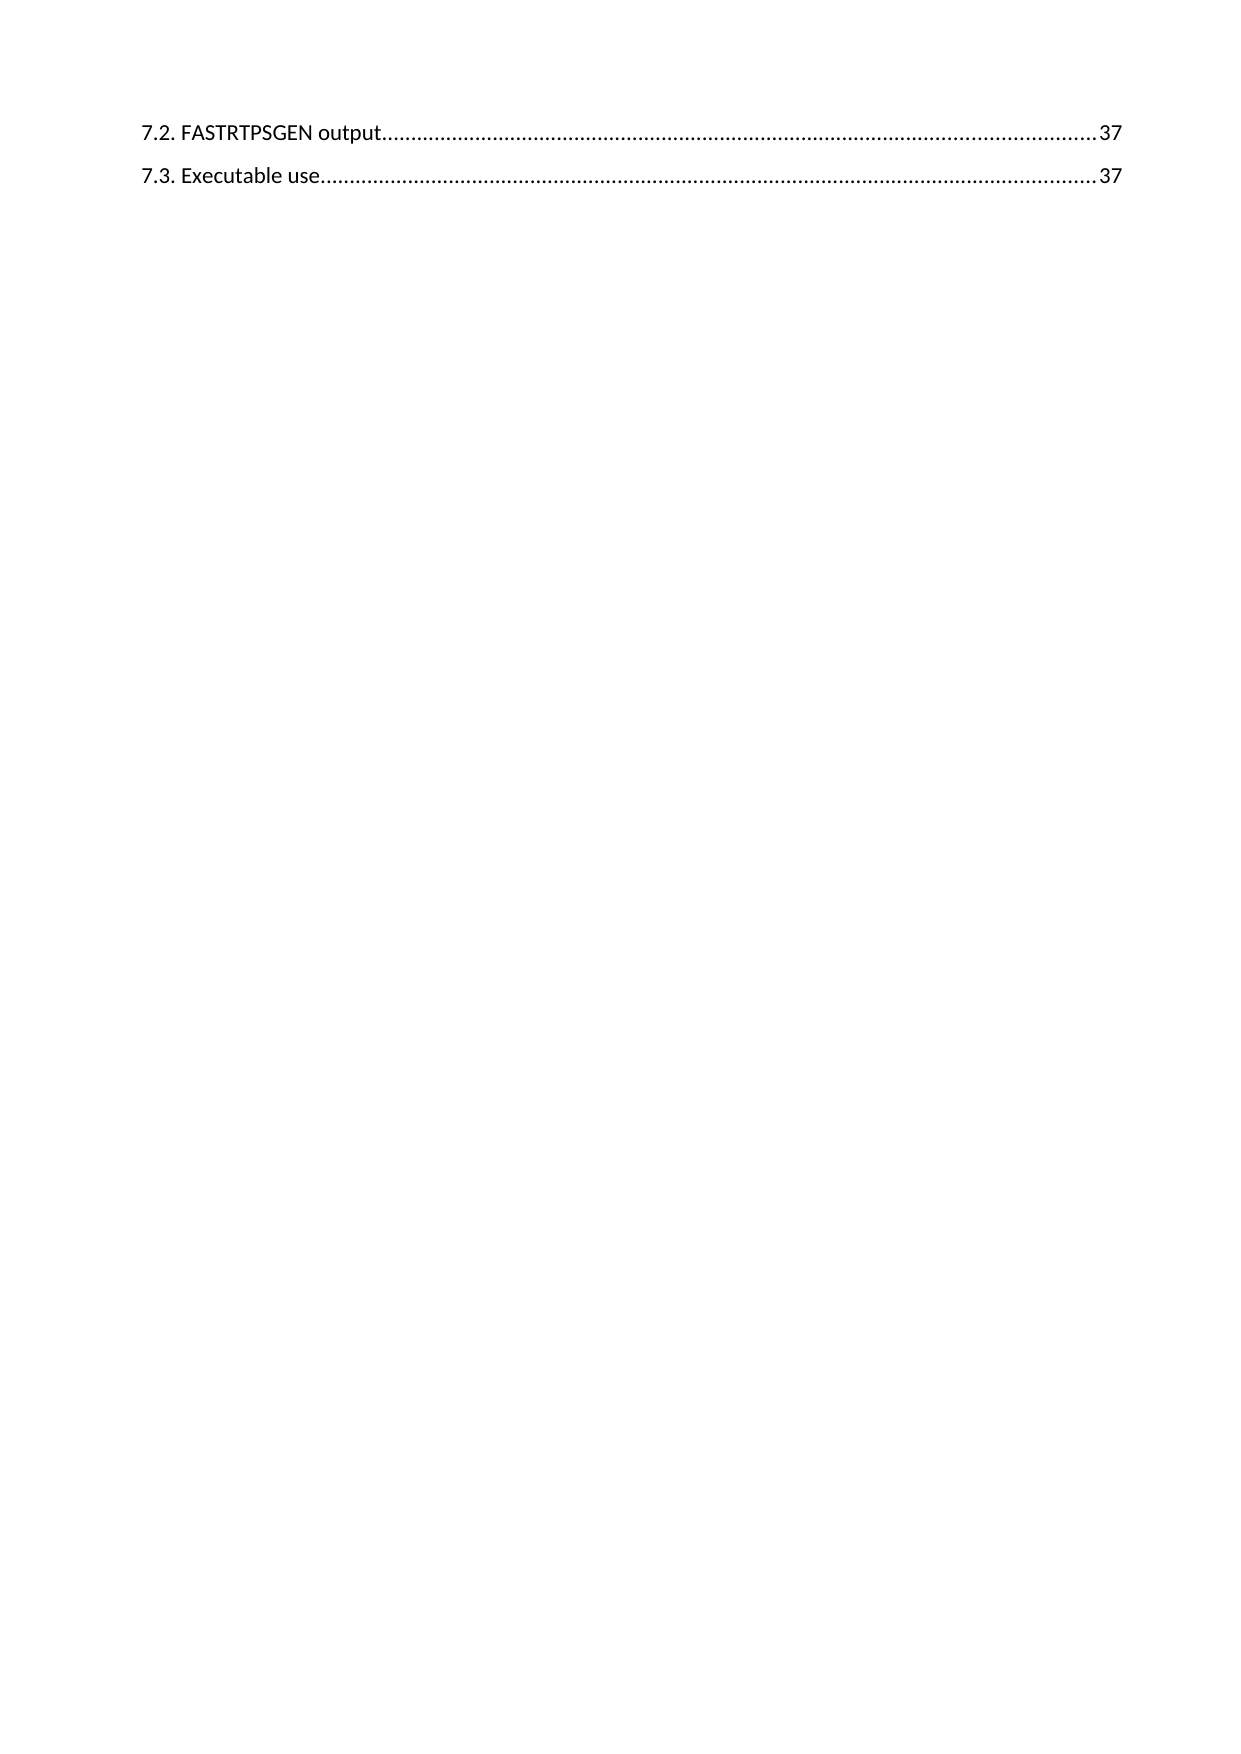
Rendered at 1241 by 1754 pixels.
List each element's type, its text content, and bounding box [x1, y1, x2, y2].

text 7.3. Executable use 37 [141, 161, 1122, 189]
text 7.2. FASTRTPSGEN output 37 [141, 118, 1122, 146]
